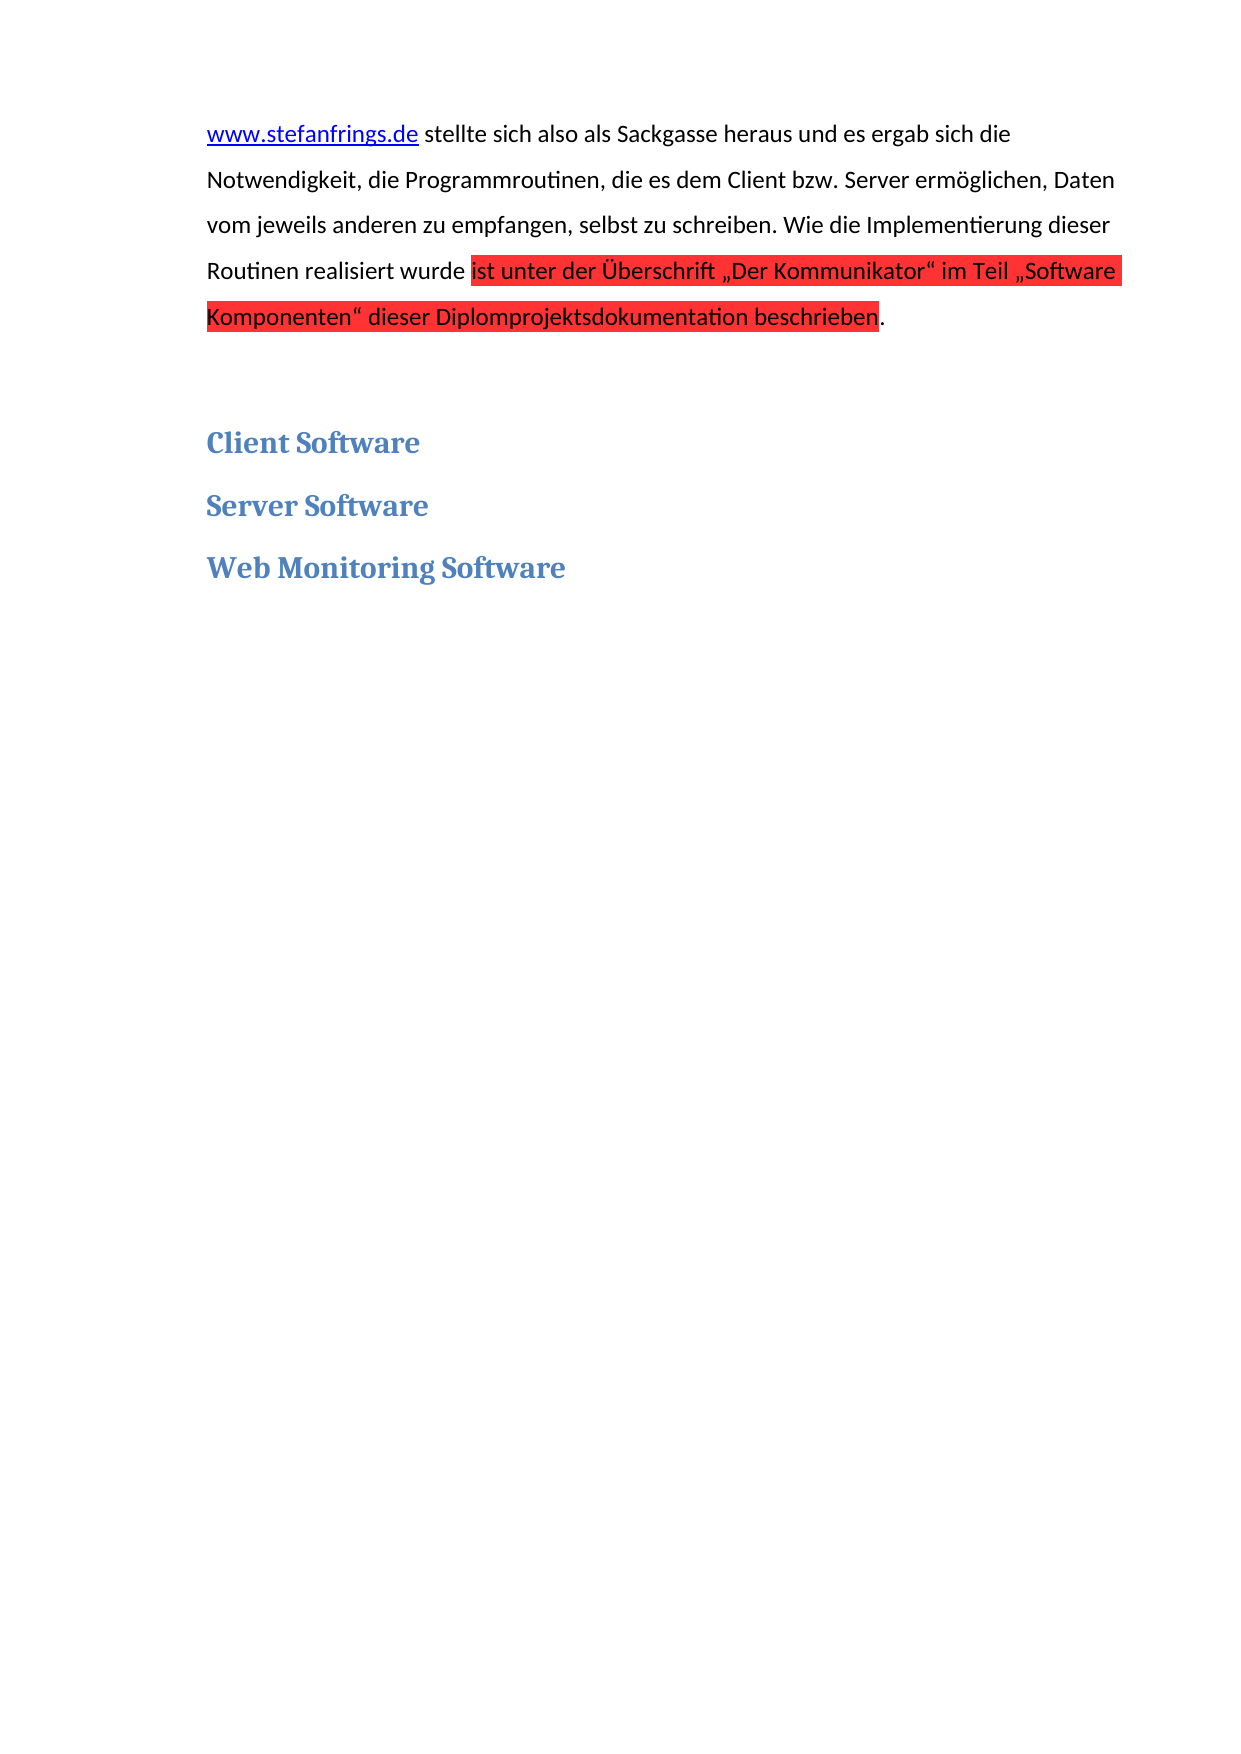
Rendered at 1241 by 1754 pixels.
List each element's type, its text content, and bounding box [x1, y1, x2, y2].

text www.stefanfrings.de stellte sich also als Sackgasse heraus und es ergab sich die Notwendigkeit, die Programmroutinen, die es dem Client bzw. Server ermöglichen, Daten vom jeweils anderen zu empfangen, selbst zu schreiben. Wie die Implementierung dieser Routinen realisiert wurde ist unter der Überschrift „Der Kommunikator“ im Teil „Software Komponenten“ dieser Diplomprojektsdokumentation beschrieben. [207, 118, 1152, 332]
subtitle Server Software [207, 488, 1152, 524]
subtitle Client Software [207, 426, 1152, 462]
subtitle Web Monitoring Software [207, 550, 1152, 586]
